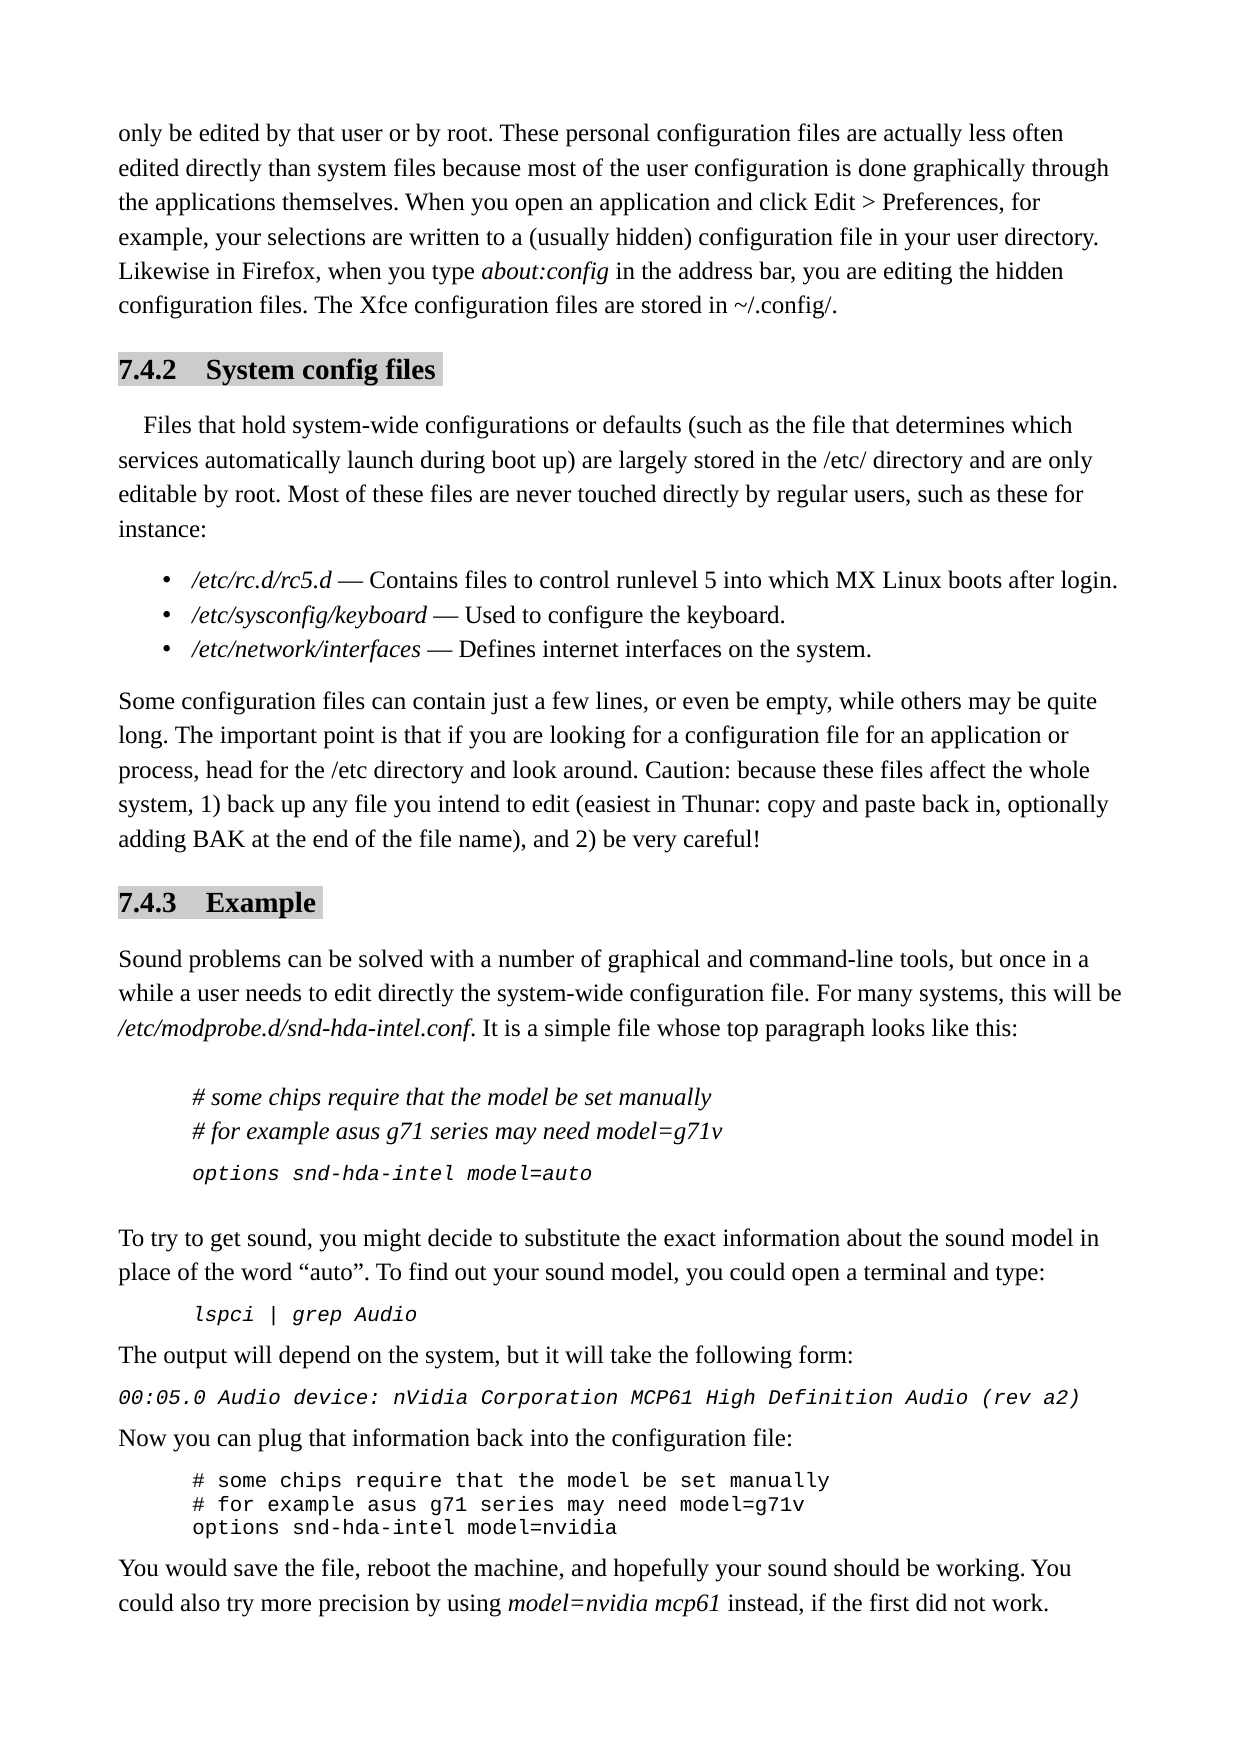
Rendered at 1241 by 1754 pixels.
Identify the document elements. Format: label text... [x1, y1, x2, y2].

subtitle 7.4.2 System config files [443, 352, 1122, 386]
text You would save the file, reboot the machine, and hopefully your sound should be working. You could also try more precision by using model=nvidia mcp61 instead, if the first did not work. [118, 1553, 1122, 1617]
text # some chips require that the model be set manually # for example asus g71 series may need model=g71v options snd-hda-intel model=nvidia [118, 1470, 1122, 1541]
text Some configuration files can contain just a few lines, or even be empty, while others may be quite long. The important point is that if you are looking for a configuration file for an application or process, head for the /etc directory and look around. Caution: because these files affect the whole system, 1) back up any file you intend to edit (easiest in Thunar: copy and paste back in, optionally adding BAK at the end of the file name), and 2) be very careful! [118, 686, 1122, 853]
subtitle 7.4.3 Example [323, 886, 1122, 919]
text To try to get sound, you might decide to substitute the exact information about the sound model in place of the word “auto”. To find out your sound model, you could open a terminal and type: [118, 1223, 1122, 1286]
text Now you can plug that information back into the configuration file: [118, 1423, 1122, 1452]
list /etc/sysconfig/keyboard — Used to configure the keyboard. [162, 600, 1122, 629]
text Files that hold system-wide configurations or defaults (such as the file that determines which services automatically launch during boot up) are largely stored in the /etc/ directory and are only editable by root. Most of these files are never touched directly by regular users, such as these for instance: [118, 410, 1122, 543]
text only be edited by that user or by root. These personal configuration files are actually less often edited directly than system files because most of the user configuration is done graphically through the applications themselves. When you open an application and click Edit > Preferences, for example, your selections are written to a (usually hidden) configuration file in your user directory. Likewise in Firefox, when you type about:config in the address bar, you are editing the hidden configuration files. The Xfce configuration files are stored in ~/.config/. [118, 118, 1122, 319]
text lspci | grep Audio [118, 1304, 1122, 1328]
text 00:05.0 Audio device: nVidia Corporation MCP61 High Definition Audio (rev a2) [118, 1387, 1122, 1411]
list /etc/network/interfaces — Defines internet interfaces on the system. [162, 634, 1122, 663]
text # some chips require that the model be set manually # for example asus g71 series may need model=g71v [118, 1082, 1122, 1145]
text options snd-hda-intel model=auto [118, 1163, 1122, 1187]
text The output will depend on the system, but it will take the following form: [118, 1340, 1122, 1369]
list /etc/rc.d/rc5.d — Contains files to control runlevel 5 into which MX Linux boots after login. [162, 566, 1122, 594]
text Sound problems can be solved with a number of graphical and command-line tools, but once in a while a user needs to edit directly the system-wide configuration file. For many systems, this will be /etc/modprobe.d/snd-hda-intel.conf. It is a simple file whose top paragraph looks like this: [118, 944, 1122, 1042]
